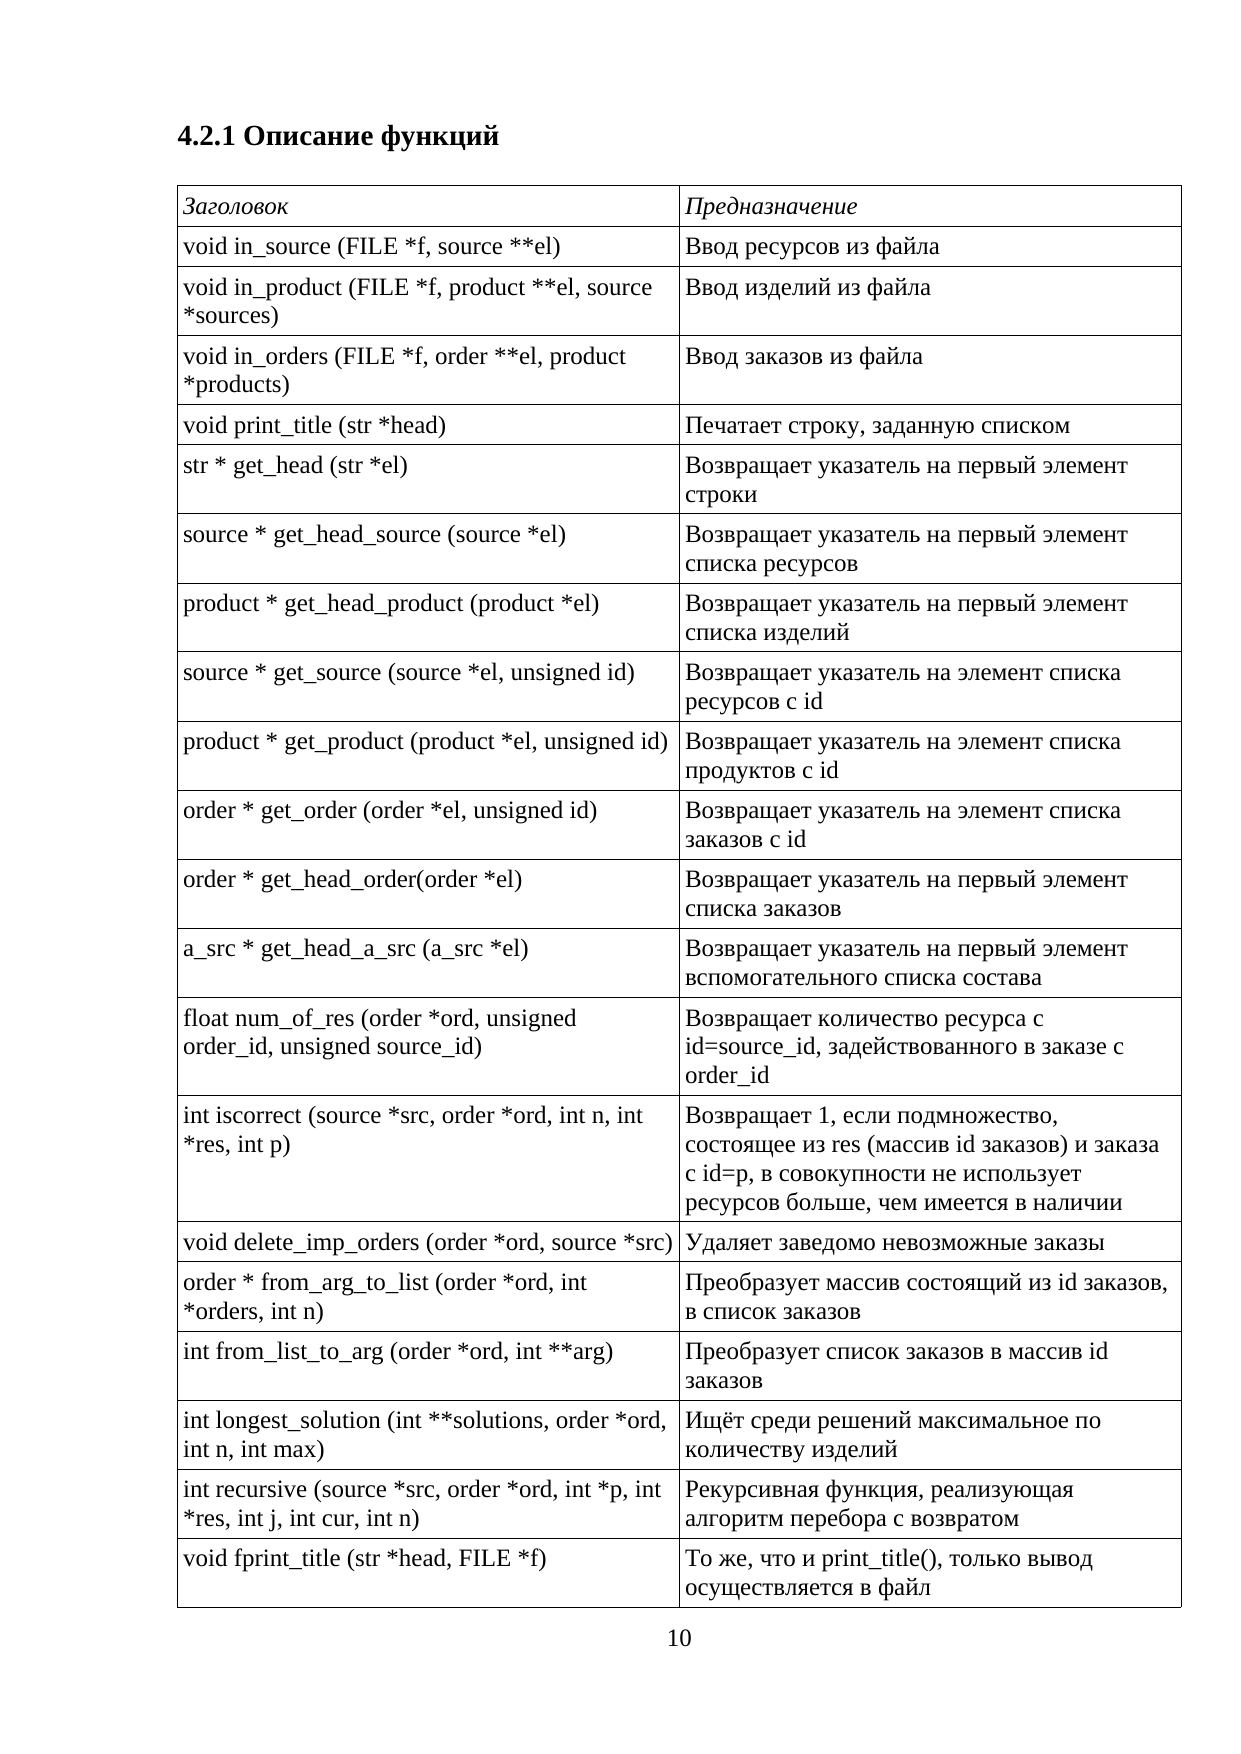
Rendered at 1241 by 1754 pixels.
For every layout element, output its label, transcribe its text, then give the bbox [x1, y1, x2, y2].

table_cell Ввод изделий из файла [680, 267, 1181, 335]
table_cell source * get_source (source *el, unsigned id) [178, 652, 679, 721]
table_cell void in_source (FILE *f, source **el) [178, 227, 679, 266]
table_cell Удаляет заведомо невозможные заказы [680, 1222, 1181, 1261]
table_cell Рекурсивная функция, реализующая алгоритм перебора с возвратом [680, 1470, 1181, 1538]
table_cell Преобразует список заказов в массив id заказов [680, 1332, 1181, 1399]
text 4.2.1 Описание функций [177, 118, 1181, 152]
table_cell int recursive (source *src, order *ord, int *p, int *res, int j, int cur, int n) [178, 1470, 679, 1538]
table_cell void in_product (FILE *f, product **el, source *sources) [178, 267, 679, 335]
table_cell order * get_head_order(order *el) [178, 860, 679, 928]
table_header Предназначение [680, 186, 1181, 226]
table_cell Печатает строку, заданную списком [680, 405, 1181, 444]
table_cell Возвращает указатель на элемент списка заказов с id [680, 791, 1181, 859]
table_cell order * from_arg_to_list (order *ord, int *orders, int n) [178, 1262, 679, 1331]
table_cell Возвращает 1, если подмножество, состоящее из res (массив id заказов) и заказа с id=p, в совокупности не использует ресурсов больше, чем имеется в наличии [680, 1096, 1181, 1221]
table_cell int longest_solution (int **solutions, order *ord, int n, int max) [178, 1401, 679, 1469]
table_cell Возвращает указатель на первый элемент списка ресурсов [680, 514, 1181, 582]
table_cell void print_title (str *head) [178, 405, 679, 444]
table_cell Ввод ресурсов из файла [680, 227, 1181, 266]
table_cell str * get_head (str *el) [178, 445, 679, 513]
table_cell То же, что и print_title(), только вывод осуществляется в файл [680, 1539, 1181, 1607]
table_cell void in_orders (FILE *f, order **el, product *products) [178, 336, 679, 404]
table_cell float num_of_res (order *ord, unsigned order_id, unsigned source_id) [178, 998, 679, 1094]
table_cell Возвращает указатель на первый элемент списка изделий [680, 584, 1181, 651]
table_cell Возвращает указатель на первый элемент строки [680, 445, 1181, 513]
table_cell void delete_imp_orders (order *ord, source *src) [178, 1222, 679, 1261]
table_cell Ввод заказов из файла [680, 336, 1181, 404]
table_cell order * get_order (order *el, unsigned id) [178, 791, 679, 859]
table_cell source * get_head_source (source *el) [178, 514, 679, 582]
table_header Заголовок [178, 186, 679, 226]
table_cell a_src * get_head_a_src (a_src *el) [178, 929, 679, 997]
table_cell int from_list_to_arg (order *ord, int **arg) [178, 1332, 679, 1399]
table_cell Возвращает указатель на элемент списка продуктов с id [680, 722, 1181, 789]
table_cell Преобразует массив состоящий из id заказов, в список заказов [680, 1262, 1181, 1331]
table_cell Возвращает количество ресурса с id=source_id, задействованного в заказе с order_id [680, 998, 1181, 1094]
table_cell void fprint_title (str *head, FILE *f) [178, 1539, 679, 1607]
table_cell Возвращает указатель на элемент списка ресурсов с id [680, 652, 1181, 721]
table_cell Возвращает указатель на первый элемент списка заказов [680, 860, 1181, 928]
table_cell Ищёт среди решений максимальное по количеству изделий [680, 1401, 1181, 1469]
table_cell int iscorrect (source *src, order *ord, int n, int *res, int p) [178, 1096, 679, 1221]
table_cell product * get_head_product (product *el) [178, 584, 679, 651]
table_cell Возвращает указатель на первый элемент вспомогательного списка состава [680, 929, 1181, 997]
table_cell product * get_product (product *el, unsigned id) [178, 722, 679, 789]
